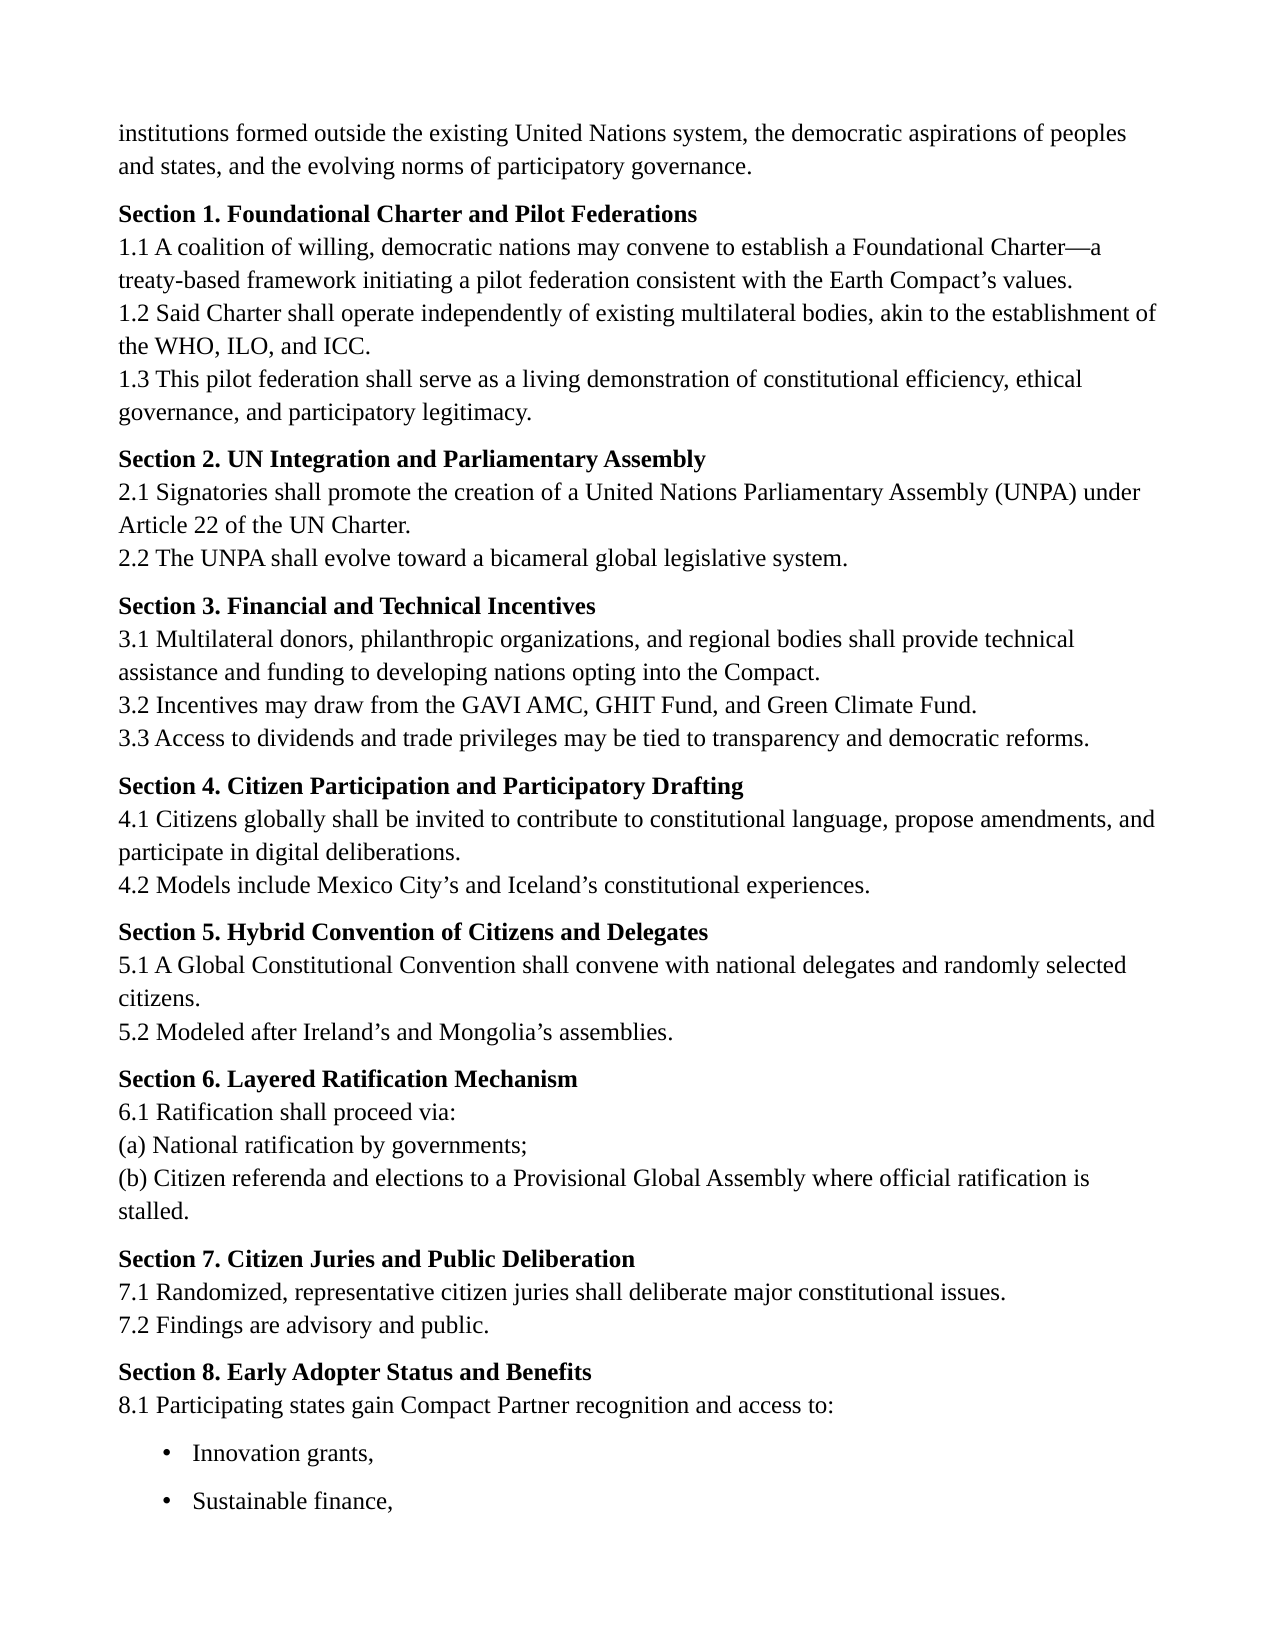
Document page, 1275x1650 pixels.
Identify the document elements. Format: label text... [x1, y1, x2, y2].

text Section 2. UN Integration and Parliamentary Assembly 2.1 Signatories shall promote the creation of a United Nations Parliamentary Assembly (UNPA) under Article 22 of the UN Charter. 2.2 The UNPA shall evolve toward a bicameral global legislative system. [118, 444, 1157, 572]
text Section 3. Financial and Technical Incentives 3.1 Multilateral donors, philanthropic organizations, and regional bodies shall provide technical assistance and funding to developing nations opting into the Compact. 3.2 Incentives may draw from the GAVI AMC, GHIT Fund, and Green Climate Fund. 3.3 Access to dividends and trade privileges may be tied to transparency and democratic reforms. [118, 591, 1157, 752]
text Section 1. Foundational Charter and Pilot Federations 1.1 A coalition of willing, democratic nations may convene to establish a Foundational Charter—a treaty-based framework initiating a pilot federation consistent with the Earth Compact’s values. 1.2 Said Charter shall operate independently of existing multilateral bodies, akin to the establishment of the WHO, ILO, and ICC. 1.3 This pilot federation shall serve as a living demonstration of constitutional efficiency, ethical governance, and participatory legitimacy. [118, 199, 1157, 426]
text Section 6. Layered Ratification Mechanism 6.1 Ratification shall proceed via: (a) National ratification by governments; (b) Citizen referenda and elections to a Provisional Global Assembly where official ratification is stalled. [118, 1064, 1157, 1225]
text Section 7. Citizen Juries and Public Deliberation 7.1 Randomized, representative citizen juries shall deliberate major constitutional issues. 7.2 Findings are advisory and public. [118, 1244, 1157, 1339]
text Section 5. Hybrid Convention of Citizens and Delegates 5.1 A Global Constitutional Convention shall convene with national delegates and randomly selected citizens. 5.2 Modeled after Ireland’s and Mongolia’s assemblies. [118, 917, 1157, 1045]
text Section 8. Early Adopter Status and Benefits 8.1 Participating states gain Compact Partner recognition and access to: [118, 1357, 1157, 1419]
list Innovation grants, [162, 1438, 1157, 1467]
list Sustainable finance, [162, 1486, 1157, 1514]
text Section 4. Citizen Participation and Participatory Drafting 4.1 Citizens globally shall be invited to contribute to constitutional language, propose amendments, and participate in digital deliberations. 4.2 Models include Mexico City’s and Iceland’s constitutional experiences. [118, 771, 1157, 899]
text institutions formed outside the existing United Nations system, the democratic aspirations of peoples and states, and the evolving norms of participatory governance. [118, 118, 1157, 180]
